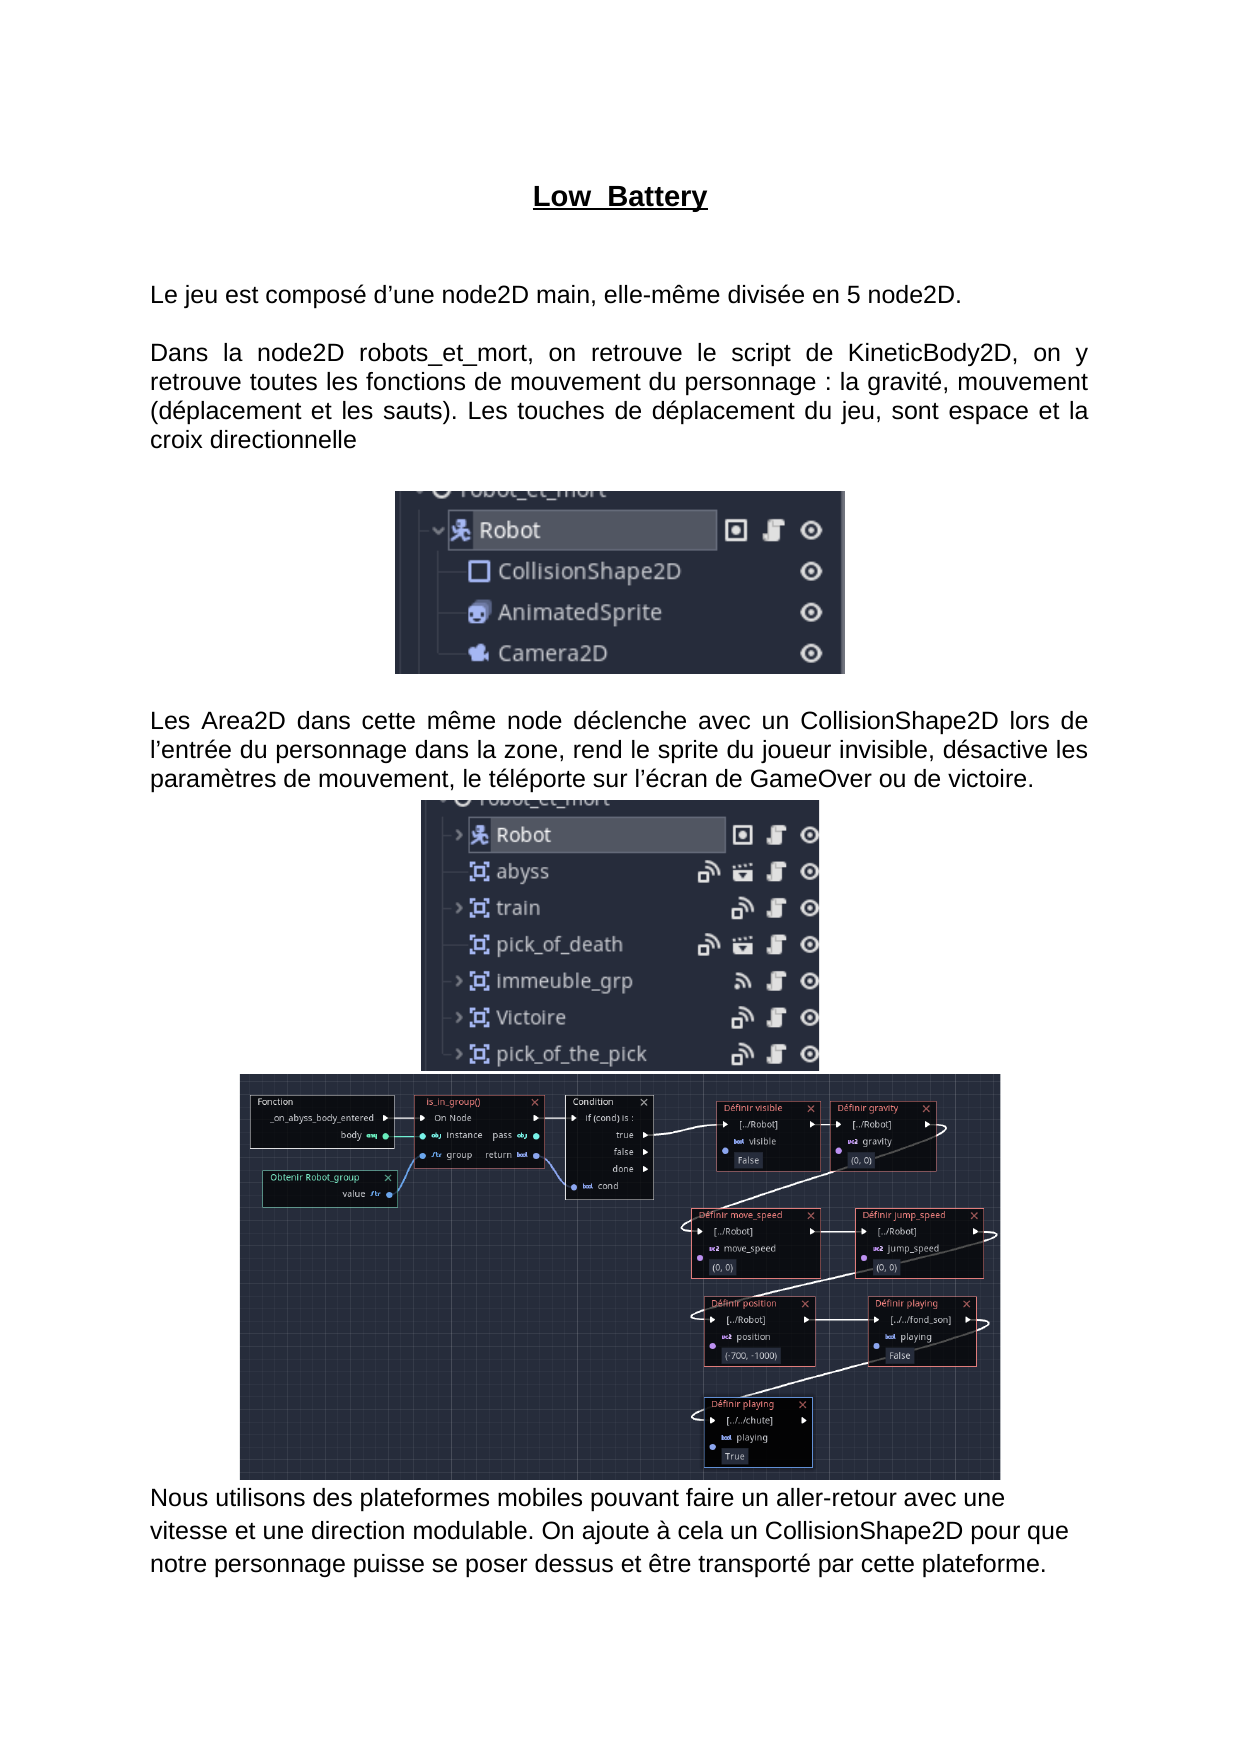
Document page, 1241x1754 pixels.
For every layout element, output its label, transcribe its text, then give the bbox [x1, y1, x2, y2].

subtitle Les Area2D dans cette même node déclenche avec un CollisionShape2D lors de l’entrée du personnage dans la zone, rend le sprite du joueur invisible, désactive les paramètres de mouvement, le téléporte sur l’écran de GameOver ou de victoire. [150, 706, 1090, 792]
text Nous utilisons des plateformes mobiles pouvant faire un aller-retour avec une vitesse et une direction modulable. On ajoute à cela un CollisionShape2D pour que notre personnage puisse se poser dessus et être transporté par cette plateforme. [150, 1483, 1090, 1578]
subtitle Low_Battery [150, 179, 1090, 213]
picture [239, 1074, 1001, 1480]
picture [395, 491, 845, 674]
picture [421, 800, 820, 1071]
subtitle Le jeu est composé d’une node2D main, elle-même divisée en 5 node2D. [150, 280, 1090, 309]
subtitle Dans la node2D robots_et_mort, on retrouve le script de KineticBody2D, on y retrouve toutes les fonctions de mouvement du personnage : la gravité, mouvement (déplacement et les sauts). Les touches de déplacement du jeu, sont espace et la croix directionnelle [150, 338, 1090, 453]
